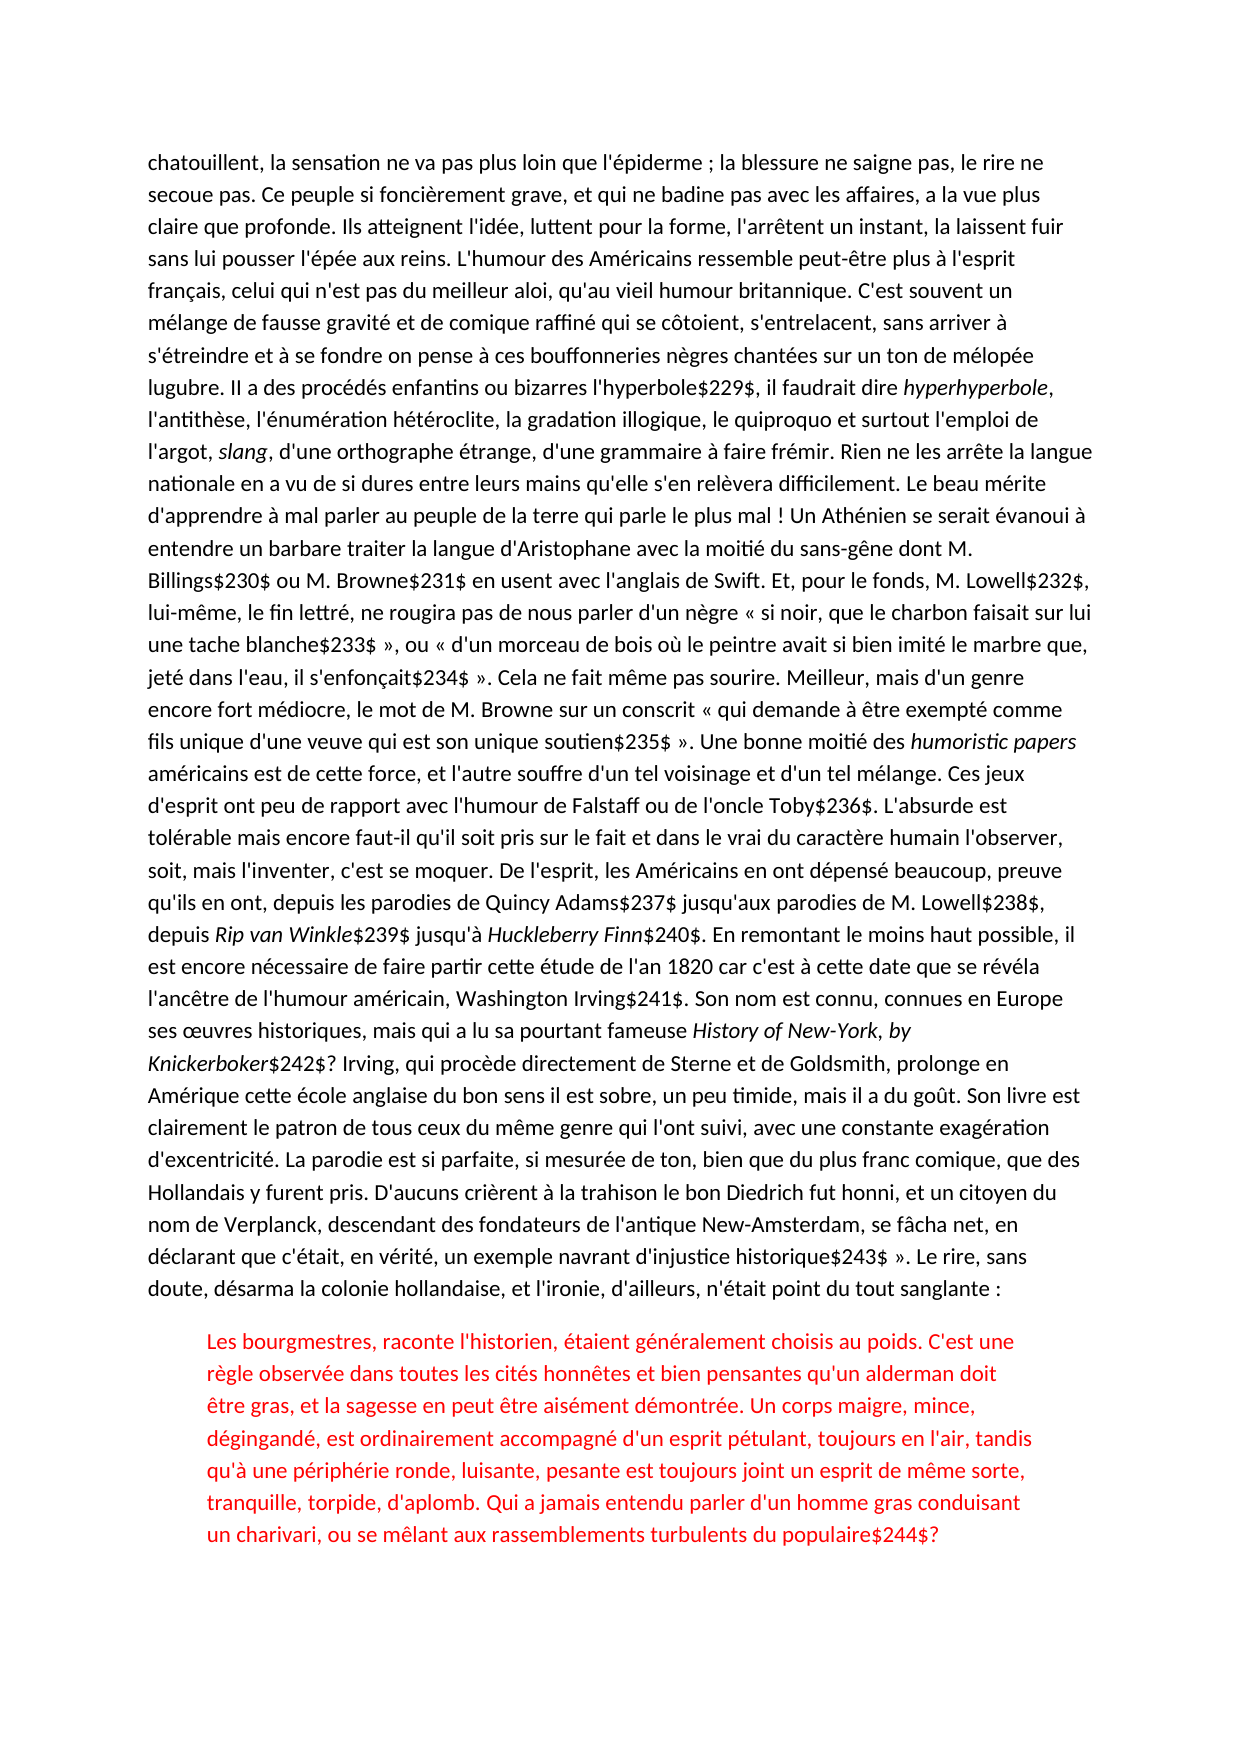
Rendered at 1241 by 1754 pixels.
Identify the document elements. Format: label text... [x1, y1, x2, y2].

text chatouillent, la sensation ne va pas plus loin que l'épiderme ; la blessure ne saigne pas, le rire ne secoue pas. Ce peuple si foncièrement grave, et qui ne badine pas avec les affaires, a la vue plus claire que profonde. Ils atteignent l'idée, luttent pour la forme, l'arrêtent un instant, la laissent fuir sans lui pousser l'épée aux reins. L'humour des Américains ressemble peut-être plus à l'esprit français, celui qui n'est pas du meilleur aloi, qu'au vieil humour britannique. C'est souvent un mélange de fausse gravité et de comique raffiné qui se côtoient, s'entrelacent, sans arriver à s'étreindre et à se fondre on pense à ces bouffonneries nègres chantées sur un ton de mélopée lugubre. II a des procédés enfantins ou bizarres l'hyperbole$229$, il faudrait dire hyperhyperbole, l'antithèse, l'énumération hétéroclite, la gradation illogique, le quiproquo et surtout l'emploi de l'argot, slang, d'une orthographe étrange, d'une grammaire à faire frémir. Rien ne les arrête la langue nationale en a vu de si dures entre leurs mains qu'elle s'en relèvera difficilement. Le beau mérite d'apprendre à mal parler au peuple de la terre qui parle le plus mal ! Un Athénien se serait évanoui à entendre un barbare traiter la langue d'Aristophane avec la moitié du sans-gêne dont M. Billings$230$ ou M. Browne$231$ en usent avec l'anglais de Swift. Et, pour le fonds, M. Lowell$232$, lui-même, le fin lettré, ne rougira pas de nous parler d'un nègre « si noir, que le charbon faisait sur lui une tache blanche$233$ », ou « d'un morceau de bois où le peintre avait si bien imité le marbre que, jeté dans l'eau, il s'enfonçait$234$ ». Cela ne fait même pas sourire. Meilleur, mais d'un genre encore fort médiocre, le mot de M. Browne sur un conscrit « qui demande à être exempté comme fils unique d'une veuve qui est son unique soutien$235$ ». Une bonne moitié des humoristic papers américains est de cette force, et l'autre souffre d'un tel voisinage et d'un tel mélange. Ces jeux d'esprit ont peu de rapport avec l'humour de Falstaff ou de l'oncle Toby$236$. L'absurde est tolérable mais encore faut-il qu'il soit pris sur le fait et dans le vrai du caractère humain l'observer, soit, mais l'inventer, c'est se moquer. De l'esprit, les Américains en ont dépensé beaucoup, preuve qu'ils en ont, depuis les parodies de Quincy Adams$237$ jusqu'aux parodies de M. Lowell$238$, depuis Rip van Winkle$239$ jusqu'à Huckleberry Finn$240$. En remontant le moins haut possible, il est encore nécessaire de faire partir cette étude de l'an 1820 car c'est à cette date que se révéla l'ancêtre de l'humour américain, Washington Irving$241$. Son nom est connu, connues en Europe ses œuvres historiques, mais qui a lu sa pourtant fameuse History of New-York, by Knickerboker$242$? Irving, qui procède directement de Sterne et de Goldsmith, prolonge en Amérique cette école anglaise du bon sens il est sobre, un peu timide, mais il a du goût. Son livre est clairement le patron de tous ceux du même genre qui l'ont suivi, avec une constante exagération d'excentricité. La parodie est si parfaite, si mesurée de ton, bien que du plus franc comique, que des Hollandais y furent pris. D'aucuns crièrent à la trahison le bon Diedrich fut honni, et un citoyen du nom de Verplanck, descendant des fondateurs de l'antique New-Amsterdam, se fâcha net, en déclarant que c'était, en vérité, un exemple navrant d'injustice historique$243$ ». Le rire, sans doute, désarma la colonie hollandaise, et l'ironie, d'ailleurs, n'était point du tout sanglante : [148, 148, 1093, 1302]
text Les bourgmestres, raconte l'historien, étaient généralement choisis au poids. C'est une règle observée dans toutes les cités honnêtes et bien pensantes qu'un alderman doit être gras, et la sagesse en peut être aisément démontrée. Un corps maigre, mince, dégingandé, est ordinairement accompagné d'un esprit pétulant, toujours en l'air, tandis qu'à une périphérie ronde, luisante, pesante est toujours joint un esprit de même sorte, tranquille, torpide, d'aplomb. Qui a jamais entendu parler d'un homme gras conduisant un charivari, ou se mêlant aux rassemblements turbulents du populaire$244$? [207, 1327, 1033, 1548]
